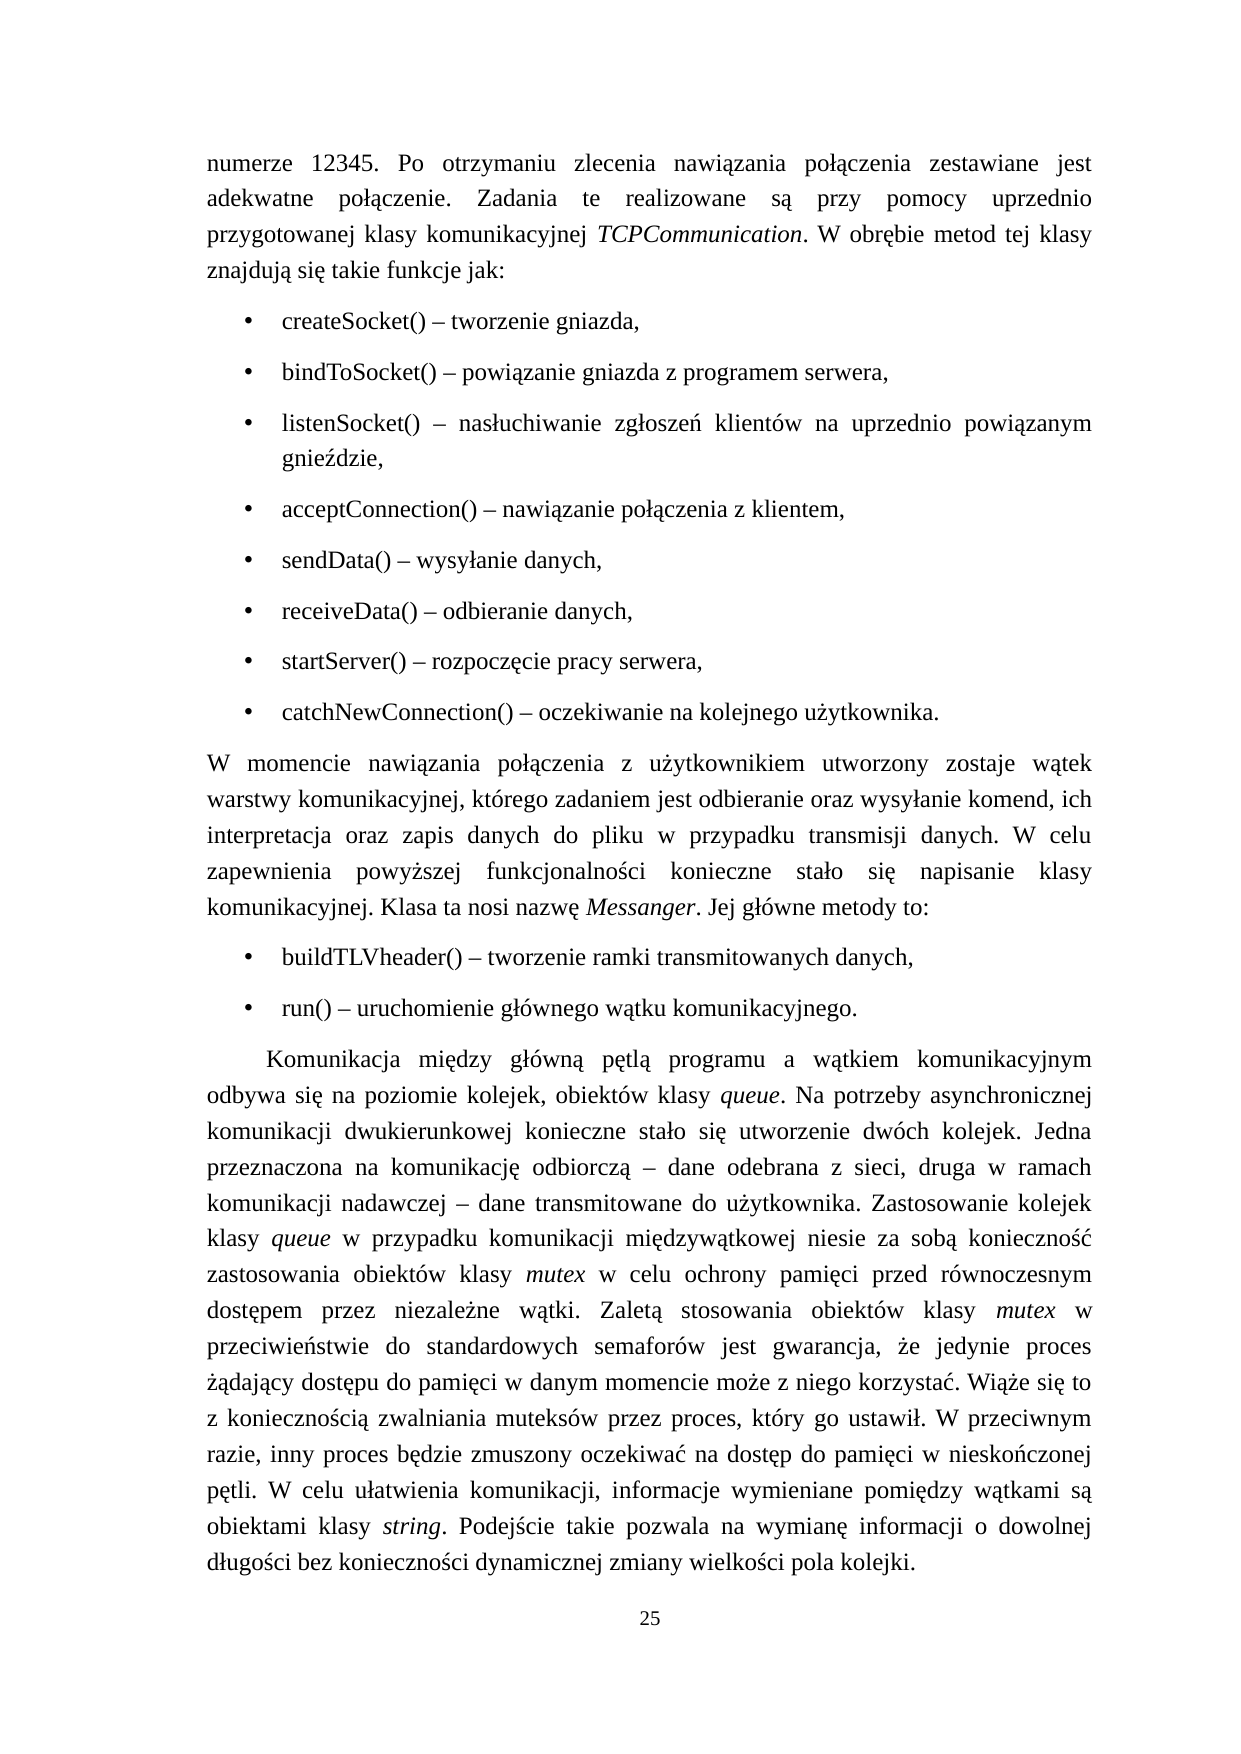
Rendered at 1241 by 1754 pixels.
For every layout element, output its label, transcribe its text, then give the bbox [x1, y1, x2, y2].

list bindToSocket() – powiązanie gniazda z programem serwera, [244, 357, 1093, 386]
list run() – uruchomienie głównego wątku komunikacyjnego. [244, 993, 1093, 1022]
list createSocket() – tworzenie gniazda, [244, 306, 1093, 335]
list buildTLVheader() – tworzenie ramki transmitowanych danych, [244, 942, 1093, 971]
text numerze 12345. Po otrzymaniu zlecenia nawiązania połączenia zestawiane jest adekwatne połączenie. Zadania te realizowane są przy pomocy uprzednio przygotowanej klasy komunikacyjnej TCPCommunication. W obrębie metod tej klasy znajdują się takie funkcje jak: [207, 148, 1093, 284]
list sendData() – wysyłanie danych, [244, 545, 1093, 574]
text Komunikacja między główną pętlą programu a wątkiem komunikacyjnym odbywa się na poziomie kolejek, obiektów klasy queue. Na potrzeby asynchronicznej komunikacji dwukierunkowej konieczne stało się utworzenie dwóch kolejek. Jedna przeznaczona na komunikację odbiorczą – dane odebrana z sieci, druga w ramach komunikacji nadawczej – dane transmitowane do użytkownika. Zastosowanie kolejek klasy queue w przypadku komunikacji międzywątkowej niesie za sobą konieczność zastosowania obiektów klasy mutex w celu ochrony pamięci przed równoczesnym dostępem przez niezależne wątki. Zaletą stosowania obiektów klasy mutex w przeciwieństwie do standardowych semaforów jest gwarancja, że jedynie proces żądający dostępu do pamięci w danym momencie może z niego korzystać. Wiąże się to z koniecznością zwalniania muteksów przez proces, który go ustawił. W przeciwnym razie, inny proces będzie zmuszony oczekiwać na dostęp do pamięci w nieskończonej pętli. W celu ułatwienia komunikacji, informacje wymieniane pomiędzy wątkami są obiektami klasy string. Podejście takie pozwala na wymianę informacji o dowolnej długości bez konieczności dynamicznej zmiany wielkości pola kolejki. [207, 1044, 1093, 1576]
list catchNewConnection() – oczekiwanie na kolejnego użytkownika. [244, 697, 1093, 726]
list startServer() – rozpoczęcie pracy serwera, [244, 646, 1093, 675]
list acceptConnection() – nawiązanie połączenia z klientem, [244, 494, 1093, 523]
text W momencie nawiązania połączenia z użytkownikiem utworzony zostaje wątek warstwy komunikacyjnej, którego zadaniem jest odbieranie oraz wysyłanie komend, ich interpretacja oraz zapis danych do pliku w przypadku transmisji danych. W celu zapewnienia powyższej funkcjonalności konieczne stało się napisanie klasy komunikacyjnej. Klasa ta nosi nazwę Messanger. Jej główne metody to: [207, 748, 1093, 920]
list listenSocket() – nasłuchiwanie zgłoszeń klientów na uprzednio powiązanym gnieździe, [244, 408, 1093, 472]
list receiveData() – odbieranie danych, [244, 596, 1093, 624]
